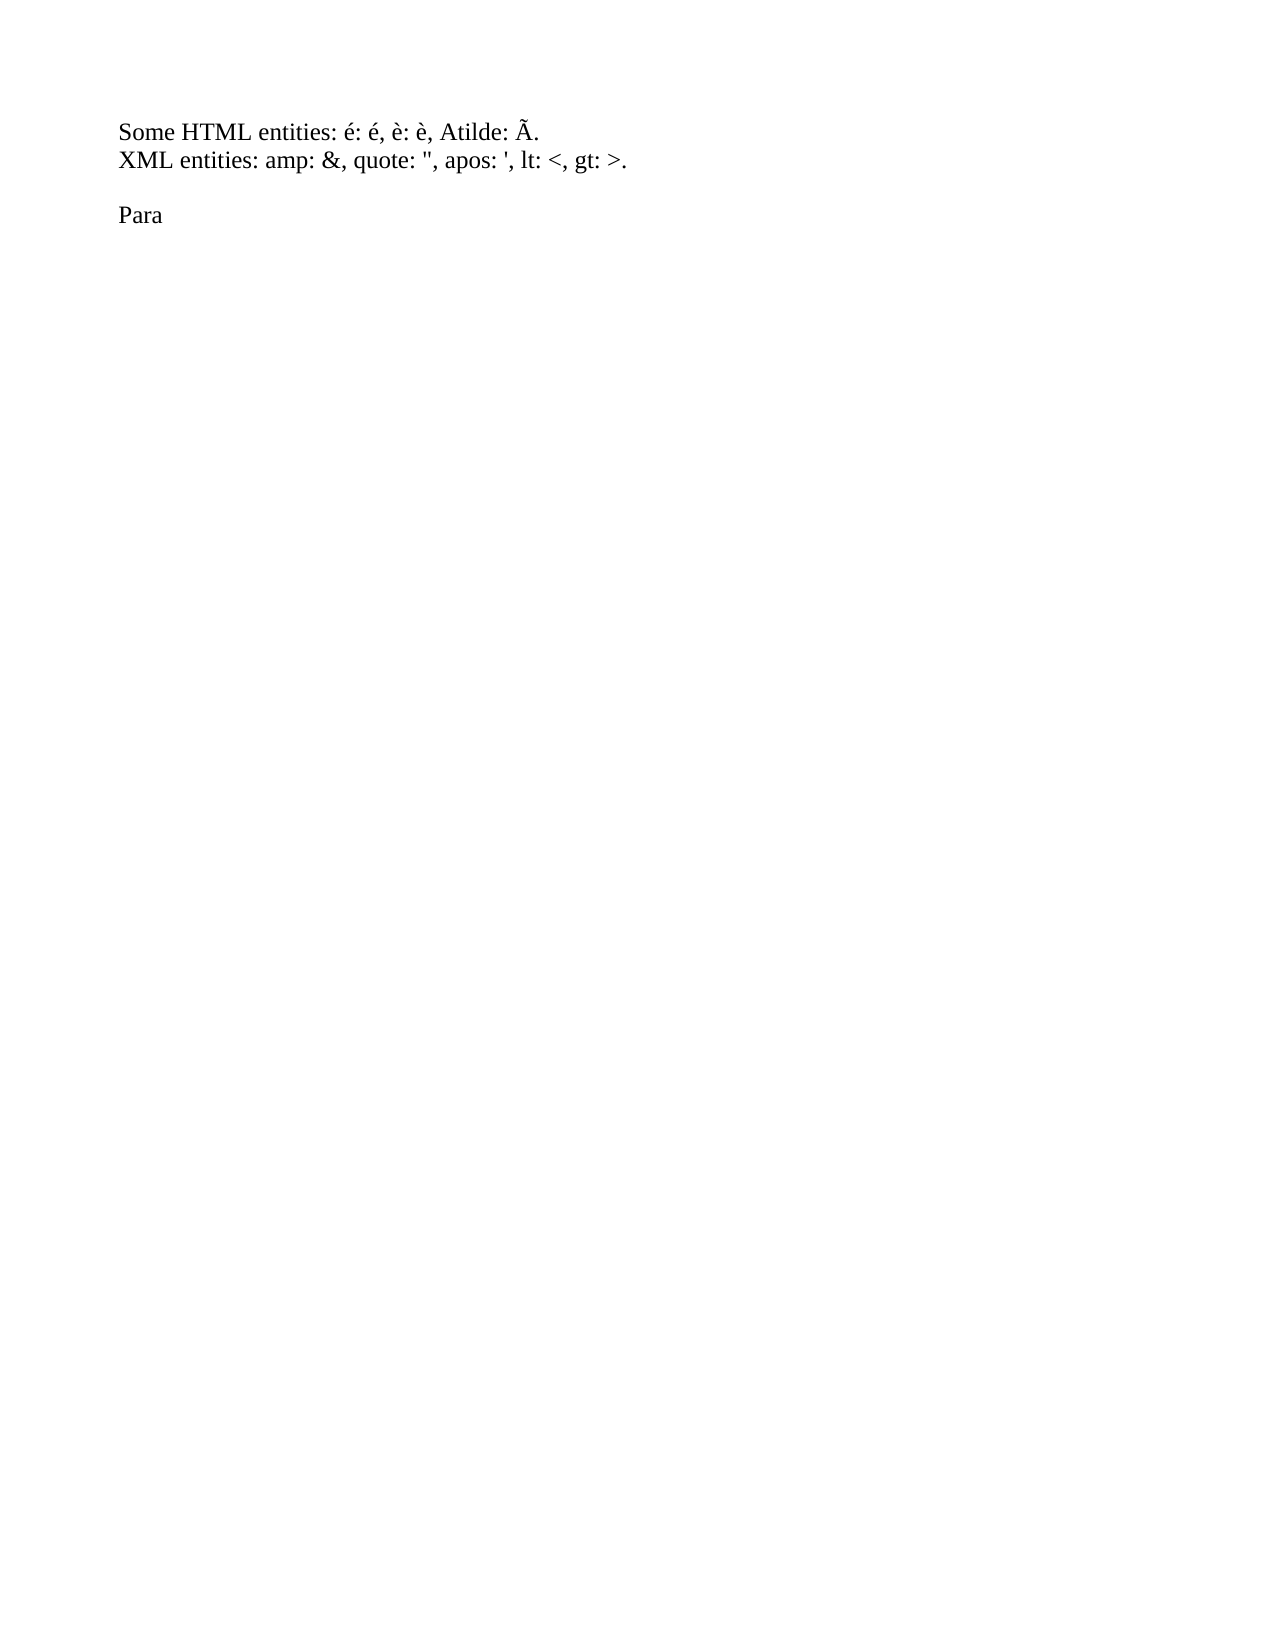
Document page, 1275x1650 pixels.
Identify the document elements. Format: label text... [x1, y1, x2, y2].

text Some HTML entities: é: é, è: è, Atilde: Ã. [118, 118, 1157, 146]
text XML entities: amp: &, quote: ", apos: ', lt: <, gt: >. [118, 146, 1157, 173]
text Para [118, 201, 1157, 229]
